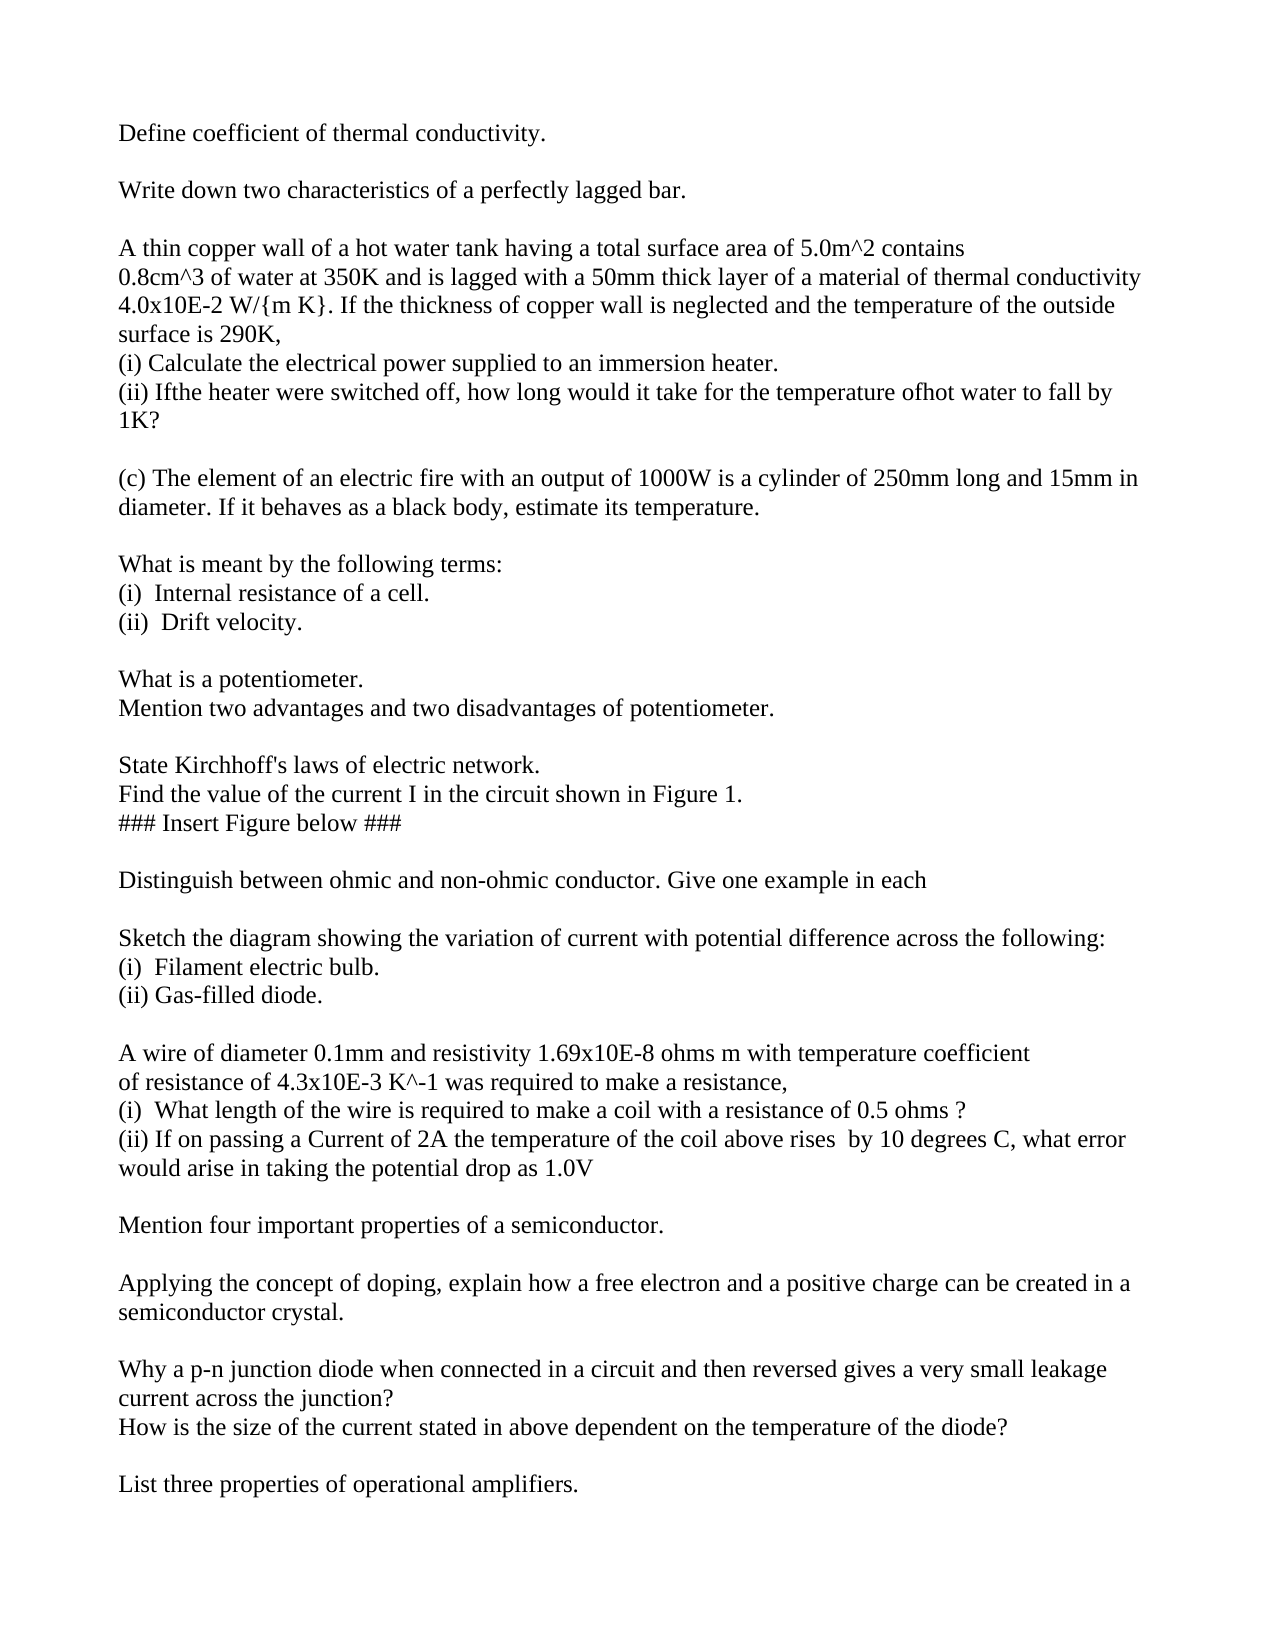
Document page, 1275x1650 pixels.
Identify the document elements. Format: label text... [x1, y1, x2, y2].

text Distinguish between ohmic and non-ohmic conductor. Give one example in each [118, 866, 1157, 894]
text ### Insert Figure below ### [118, 808, 1157, 837]
text (ii) Ifthe heater were switched off, how long would it take for the temperature ofhot water to fall by 1K? [118, 377, 1157, 434]
text A wire of diameter 0.1mm and resistivity 1.69x10E-8 ohms m with temperature coefficient [118, 1038, 1157, 1067]
text A thin copper wall of a hot water tank having a total surface area of 5.0m^2 contains [118, 233, 1157, 262]
text Why a p-n junction diode when connected in a circuit and then reversed gives a very small leakage current across the junction? [118, 1354, 1157, 1412]
text (i) Calculate the electrical power supplied to an immersion heater. [118, 348, 1157, 377]
text (i) Internal resistance of a cell. [118, 578, 1157, 607]
text Sketch the diagram showing the variation of current with potential difference across the following: [118, 923, 1157, 952]
text of resistance of 4.3x10E-3 K^-1 was required to make a resistance, [118, 1067, 1157, 1096]
text (ii) Drift velocity. [118, 607, 1157, 636]
text 0.8cm^3 of water at 350K and is lagged with a 50mm thick layer of a material of thermal conductivity 4.0x10E-2 W/{m K}. If the thickness of copper wall is neglected and the temperature of the outside surface is 290K, [118, 262, 1157, 348]
text What is a potentiometer. [118, 664, 1157, 693]
text Applying the concept of doping, explain how a free electron and a positive charge can be created in a semiconductor crystal. [118, 1268, 1157, 1326]
text How is the size of the current stated in above dependent on the temperature of the diode? [118, 1412, 1157, 1441]
text Find the value of the current I in the circuit shown in Figure 1. [118, 779, 1157, 808]
text Mention four important properties of a semiconductor. [118, 1211, 1157, 1239]
text State Kirchhoff's laws of electric network. [118, 751, 1157, 779]
text (i) What length of the wire is required to make a coil with a resistance of 0.5 ohms ? [118, 1096, 1157, 1124]
text (ii) If on passing a Current of 2A the temperature of the coil above rises by 10 degrees C, what error would arise in taking the potential drop as 1.0V [118, 1124, 1157, 1182]
text Write down two characteristics of a perfectly lagged bar. [118, 176, 1157, 204]
text Define coefficient of thermal conductivity. [118, 118, 1157, 147]
text Mention two advantages and two disadvantages of potentiometer. [118, 693, 1157, 722]
text List three properties of operational amplifiers. [118, 1469, 1157, 1498]
text (i) Filament electric bulb. [118, 952, 1157, 981]
text What is meant by the following terms: [118, 549, 1157, 578]
text (ii) Gas-filled diode. [118, 981, 1157, 1009]
text (c) The element of an electric fire with an output of 1000W is a cylinder of 250mm long and 15mm in diameter. If it behaves as a black body, estimate its temperature. [118, 463, 1157, 521]
